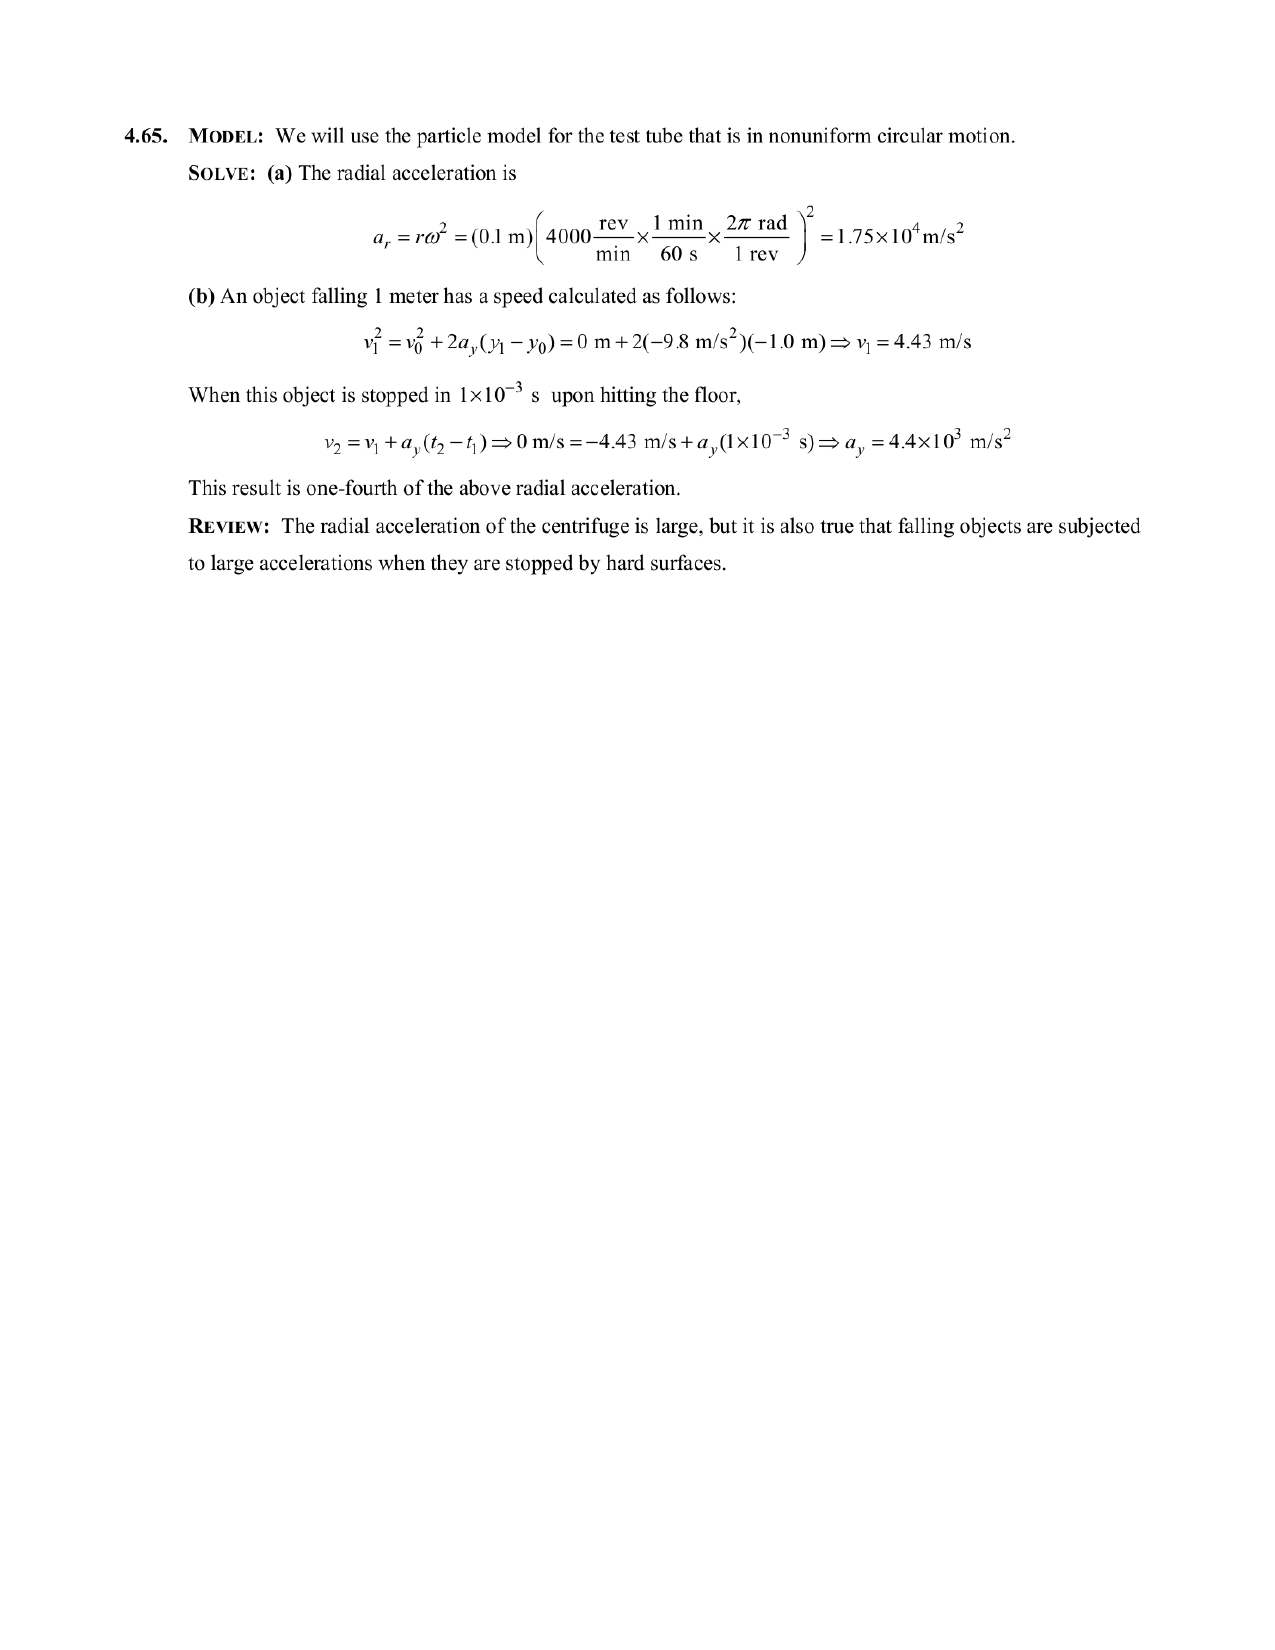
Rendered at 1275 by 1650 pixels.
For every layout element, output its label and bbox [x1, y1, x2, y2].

picture [118, 118, 1157, 578]
